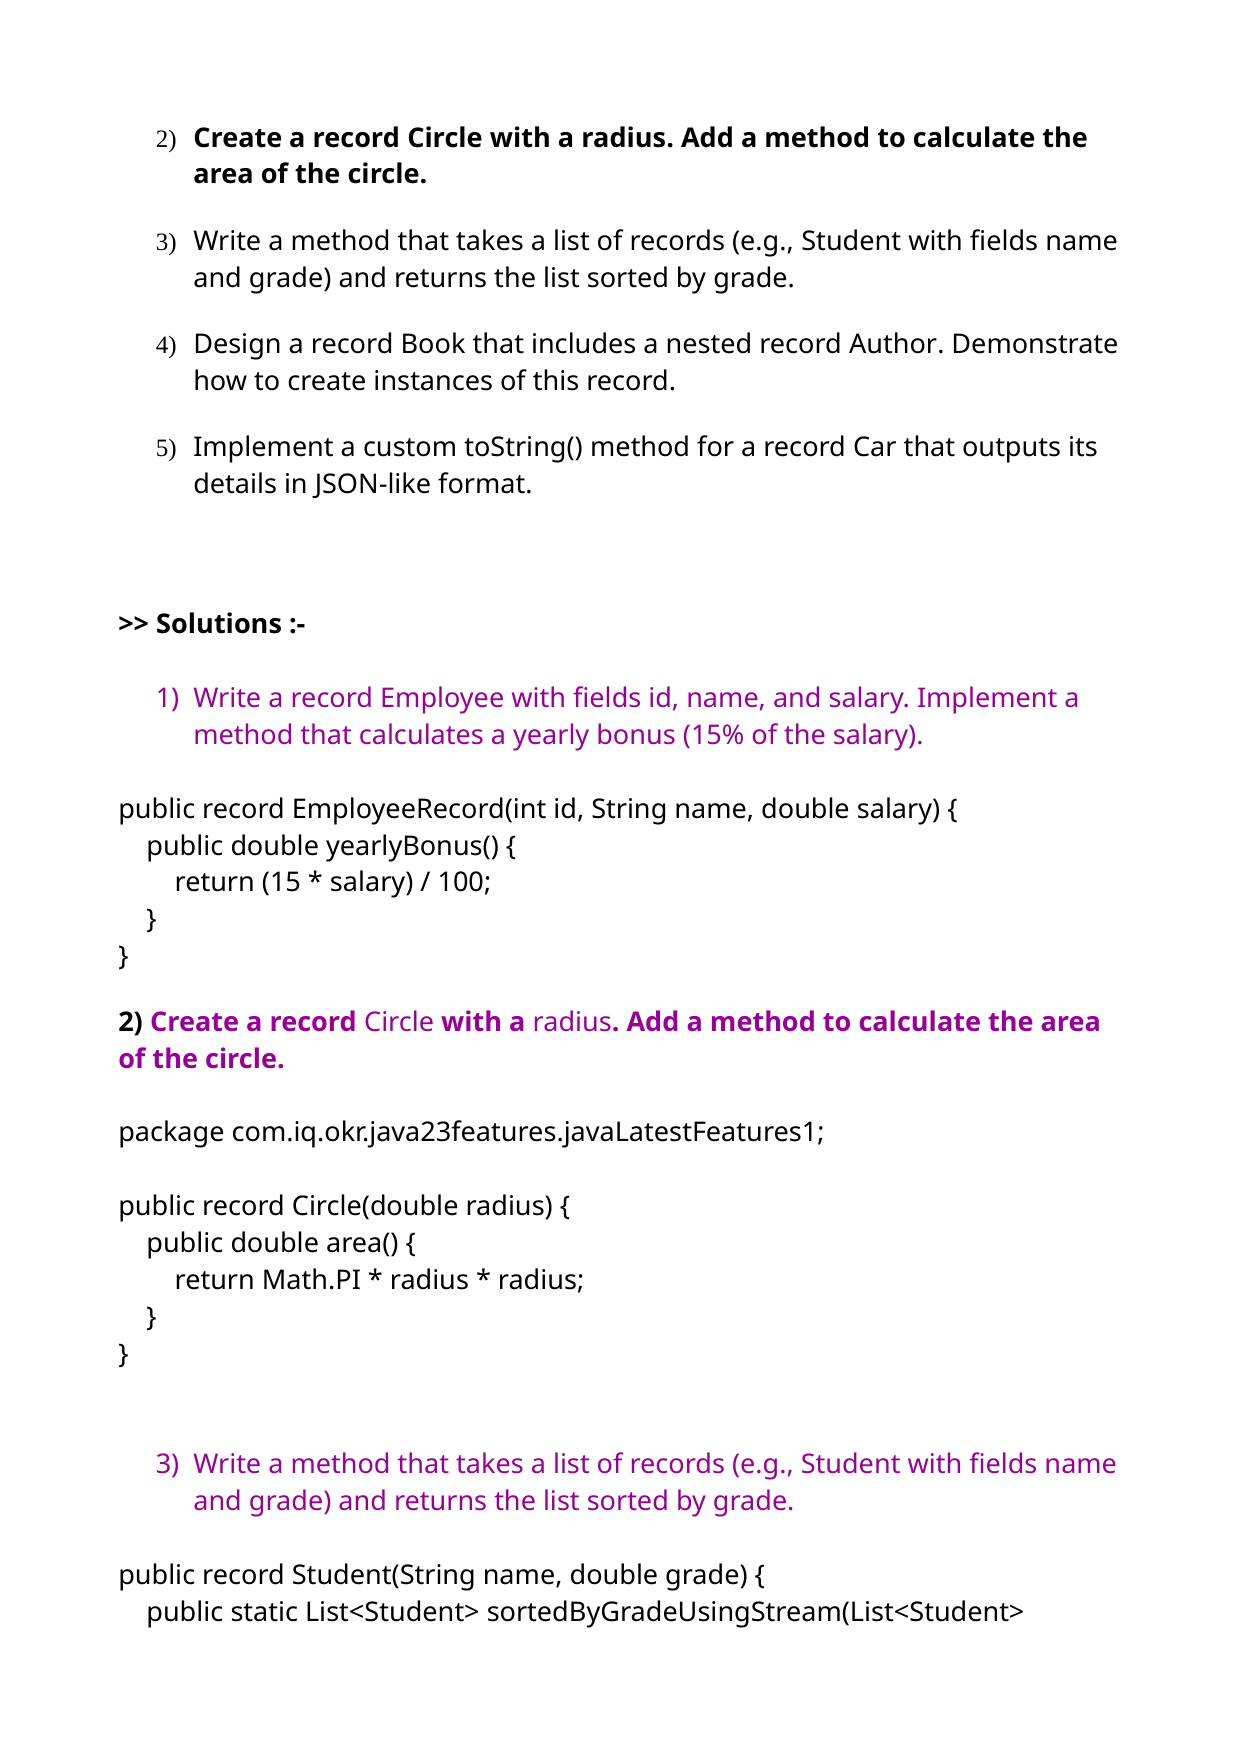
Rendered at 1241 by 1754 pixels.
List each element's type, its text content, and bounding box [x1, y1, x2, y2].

text package com.iq.okr.java23features.javaLatestFeatures1; [118, 1113, 1122, 1150]
text } [118, 900, 1122, 937]
text return Math.PI * radius * radius; [118, 1260, 1122, 1297]
text public record Circle(double radius) { [118, 1187, 1122, 1223]
text public double area() { [118, 1223, 1122, 1260]
text public static List<Student> sortedByGradeUsingStream(List<Student> [118, 1592, 1122, 1629]
text 2) Create a record Circle with a radius. Add a method to calculate the area of the circle. [118, 1002, 1122, 1076]
text public record Student(String name, double grade) { [118, 1555, 1122, 1592]
text return (15 * salary) / 100; [118, 863, 1122, 900]
text } [118, 1297, 1122, 1334]
text public record EmployeeRecord(int id, String name, double salary) { [118, 789, 1122, 826]
text } [118, 1334, 1122, 1371]
list Implement a custom toString() method for a record Car that outputs its details in JSON-like format. [156, 428, 1122, 502]
list Write a record Employee with fields id, name, and salary. Implement a method that calculates a yearly bonus (15% of the salary). [156, 678, 1122, 752]
list Write a method that takes a list of records (e.g., Student with fields name and grade) and returns the list sorted by grade. [156, 221, 1122, 295]
text } [118, 937, 1122, 973]
list Create a record Circle with a radius. Add a method to calculate the area of the circle. [156, 118, 1122, 192]
text public double yearlyBonus() { [118, 826, 1122, 863]
text >> Solutions :- [118, 605, 1122, 642]
list Write a method that takes a list of records (e.g., Student with fields name and grade) and returns the list sorted by grade. [156, 1445, 1122, 1518]
list Design a record Book that includes a nested record Author. Demonstrate how to create instances of this record. [156, 324, 1122, 398]
